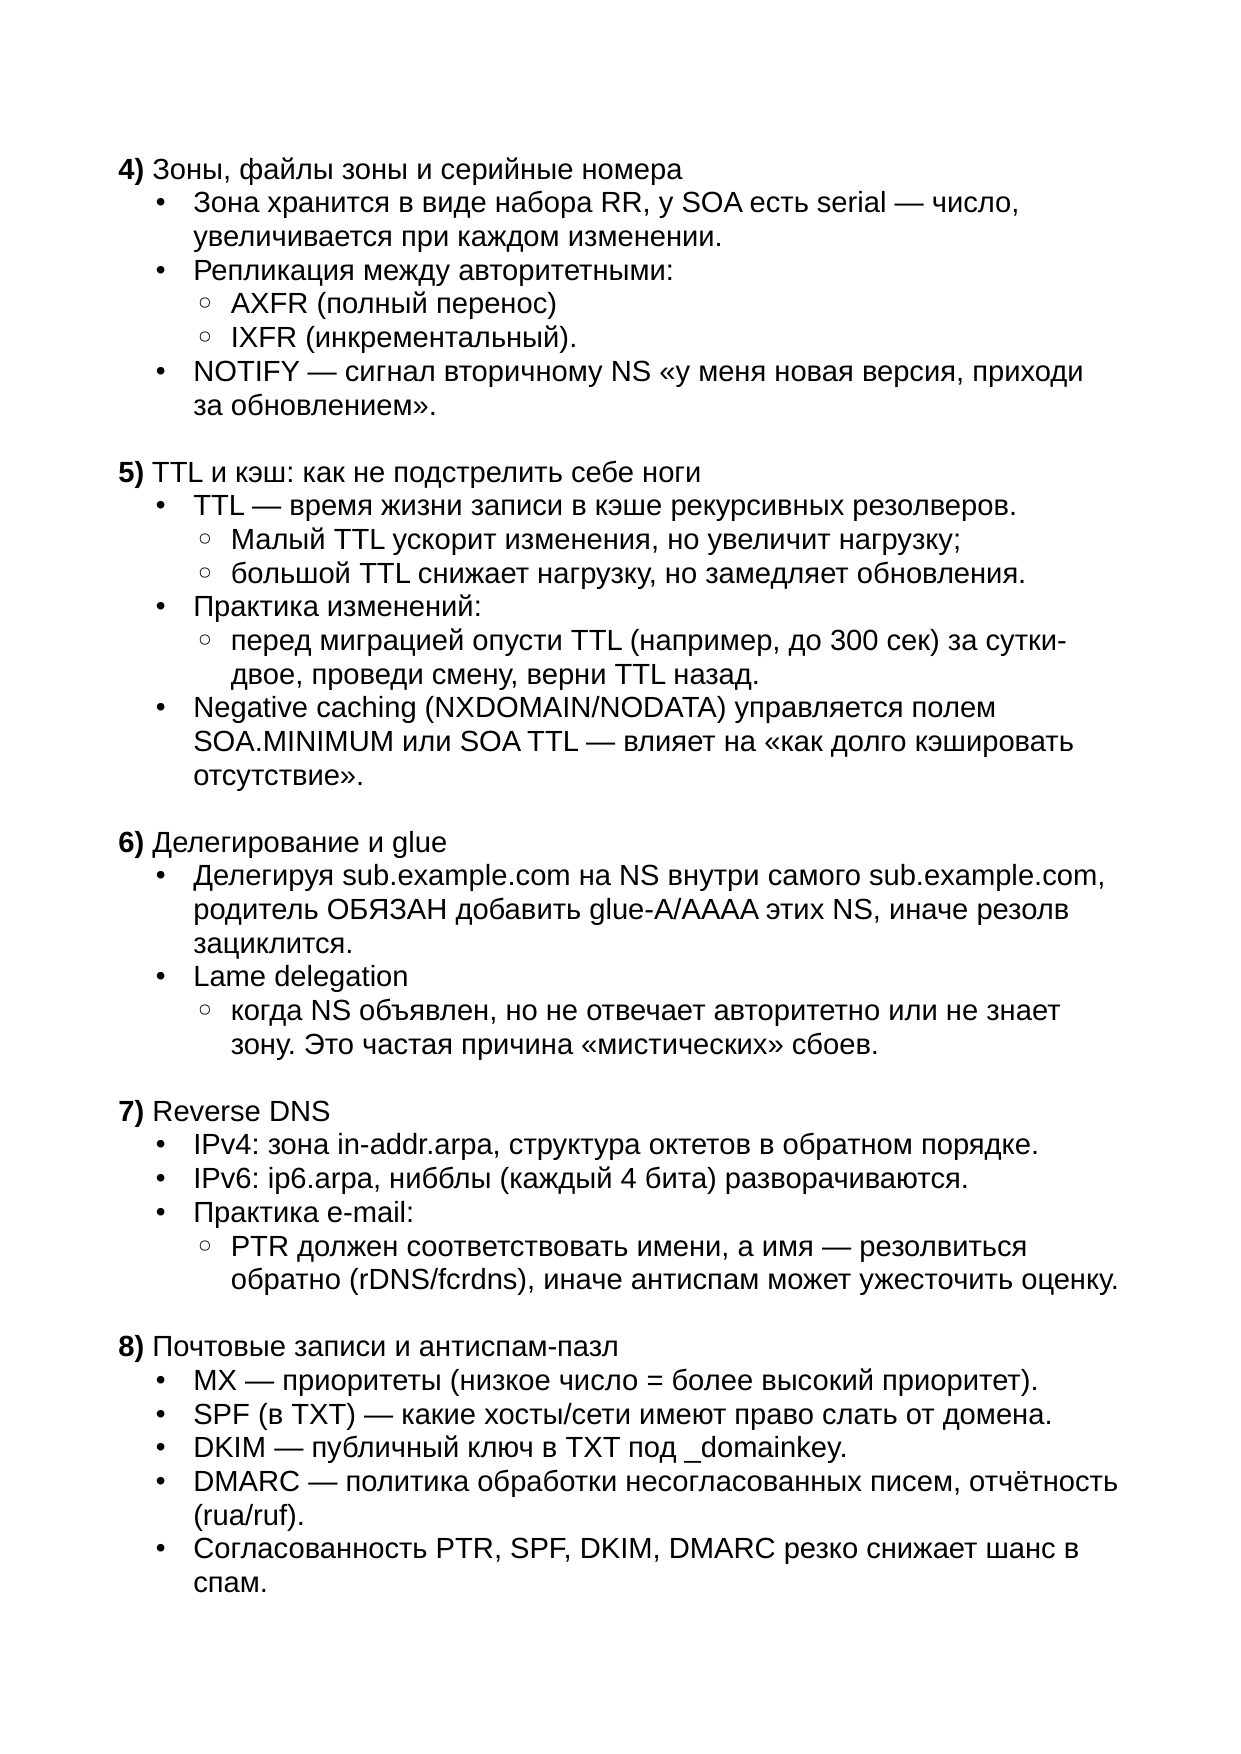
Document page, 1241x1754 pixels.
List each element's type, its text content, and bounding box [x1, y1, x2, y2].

text 5) TTL и кэш: как не подстрелить себе ноги [118, 454, 1122, 488]
list большой TTL снижает нагрузку, но замедляет обновления. [193, 556, 1122, 589]
list Lame delegation [156, 959, 1122, 993]
list IPv6: ip6.arpa, нибблы (каждый 4 бита) разворачиваются. [156, 1161, 1122, 1195]
text 6) Делегирование и glue [118, 825, 1122, 858]
list Практика изменений: [156, 589, 1122, 623]
list Зона хранится в виде набора RR, у SOA есть serial — число, увеличивается при каждом изменении. [156, 185, 1122, 252]
list Малый TTL ускорит изменения, но увеличит нагрузку; [193, 522, 1122, 556]
list когда NS объявлен, но не отвечает авторитетно или не знает зону. Это частая причина «мистических» сбоев. [193, 993, 1122, 1060]
text 7) Reverse DNS [118, 1094, 1122, 1127]
list DMARC — политика обработки несогласованных писем, отчётность (rua/ruf). [156, 1464, 1122, 1531]
list TTL — время жизни записи в кэше рекурсивных резолверов. [156, 488, 1122, 522]
list DKIM — публичный ключ в TXT под _domainkey. [156, 1430, 1122, 1464]
list IPv4: зона in-addr.arpa, структура октетов в обратном порядке. [156, 1127, 1122, 1161]
list Согласованность PTR, SPF, DKIM, DMARC резко снижает шанс в спам. [156, 1531, 1122, 1599]
list Практика e-mail: [156, 1195, 1122, 1228]
list IXFR (инкрементальный). [193, 320, 1122, 354]
list PTR должен соответствовать имени, а имя — резолвиться обратно (rDNS/fcrdns), иначе антиспам может ужесточить оценку. [193, 1228, 1122, 1296]
list Negative caching (NXDOMAIN/NODATA) управляется полем SOA.MINIMUM или SOA TTL — влияет на «как долго кэшировать отсутствие». [156, 690, 1122, 791]
list Репликация между авторитетными: [156, 252, 1122, 286]
list NOTIFY — сигнал вторичному NS «у меня новая версия, приходи за обновлением». [156, 354, 1122, 421]
list MX — приоритеты (низкое число = более высокий приоритет). [156, 1363, 1122, 1397]
text 4) Зоны, файлы зоны и серийные номера [118, 152, 1122, 185]
list AXFR (полный перенос) [193, 286, 1122, 320]
list перед миграцией опусти TTL (например, до 300 сек) за сутки-двое, проведи смену, верни TTL назад. [193, 623, 1122, 690]
list Делегируя sub.example.com на NS внутри самого sub.example.com, родитель ОБЯЗАН добавить glue-A/AAAA этих NS, иначе резолв зациклится. [156, 858, 1122, 959]
list SPF (в TXT) — какие хосты/сети имеют право слать от домена. [156, 1397, 1122, 1430]
text 8) Почтовые записи и антиспам-пазл [118, 1329, 1122, 1363]
